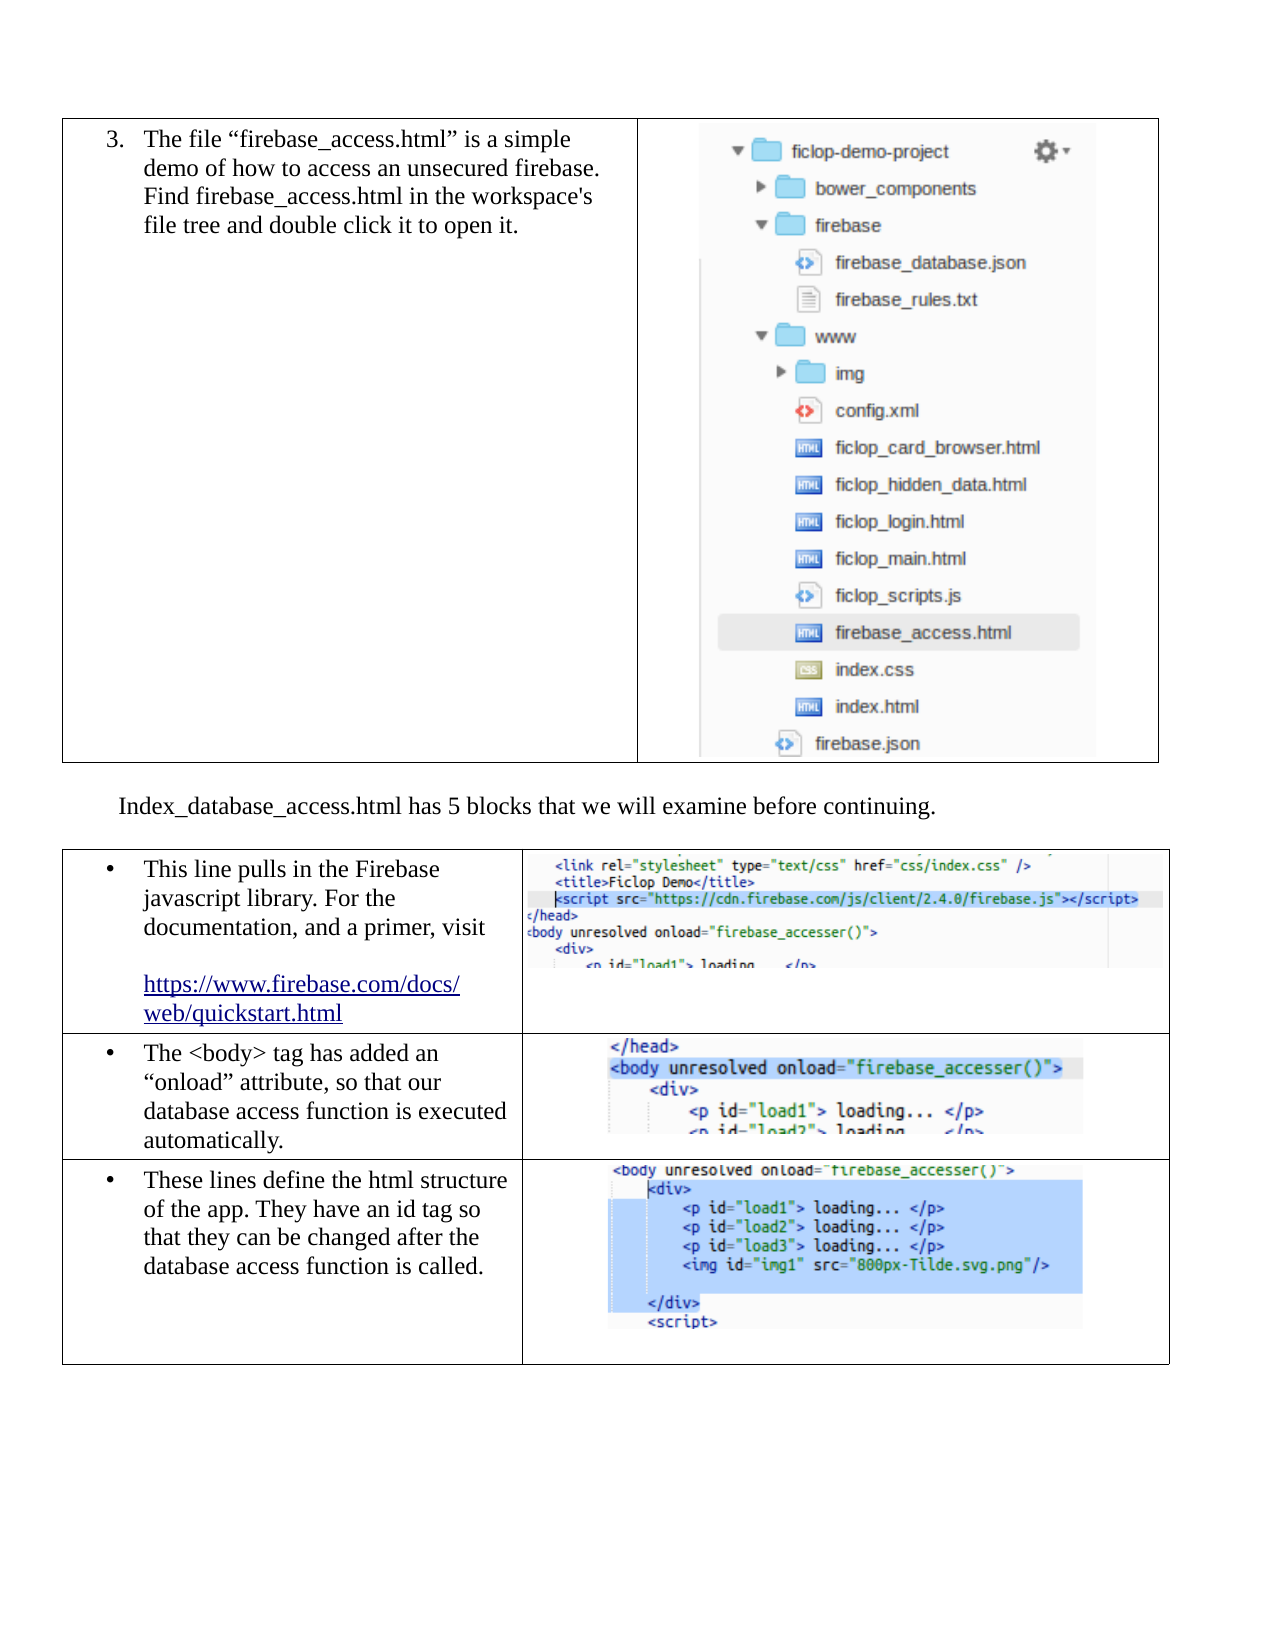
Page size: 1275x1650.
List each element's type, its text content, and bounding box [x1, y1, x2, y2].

table_header This line pulls in the Firebase javascript library. For the documentation, and a primer, visit https://www.firebase.com/docs/web/quickstart.html [63, 850, 522, 1033]
table_cell [523, 1160, 1169, 1363]
picture [607, 1038, 1084, 1134]
table_cell [523, 1034, 1169, 1159]
table_cell These lines define the html structure of the app. They have an id tag so that they can be changed after the database access function is called. [63, 1160, 522, 1363]
picture [607, 1165, 1083, 1329]
text Index_database_access.html has 5 blocks that we will examine before continuing. [118, 791, 1157, 820]
picture [698, 123, 1097, 757]
table_cell The file “firebase_access.html” is a simple demo of how to access an unsecured firebase. Find firebase_access.html in the workspace's file tree and double click it to open it. [63, 119, 637, 762]
picture [527, 854, 1163, 968]
table_cell The <body> tag has added an “onload” attribute, so that our database access function is executed automatically. [63, 1034, 522, 1159]
table_cell [638, 119, 1158, 762]
table_header [523, 850, 1169, 1033]
